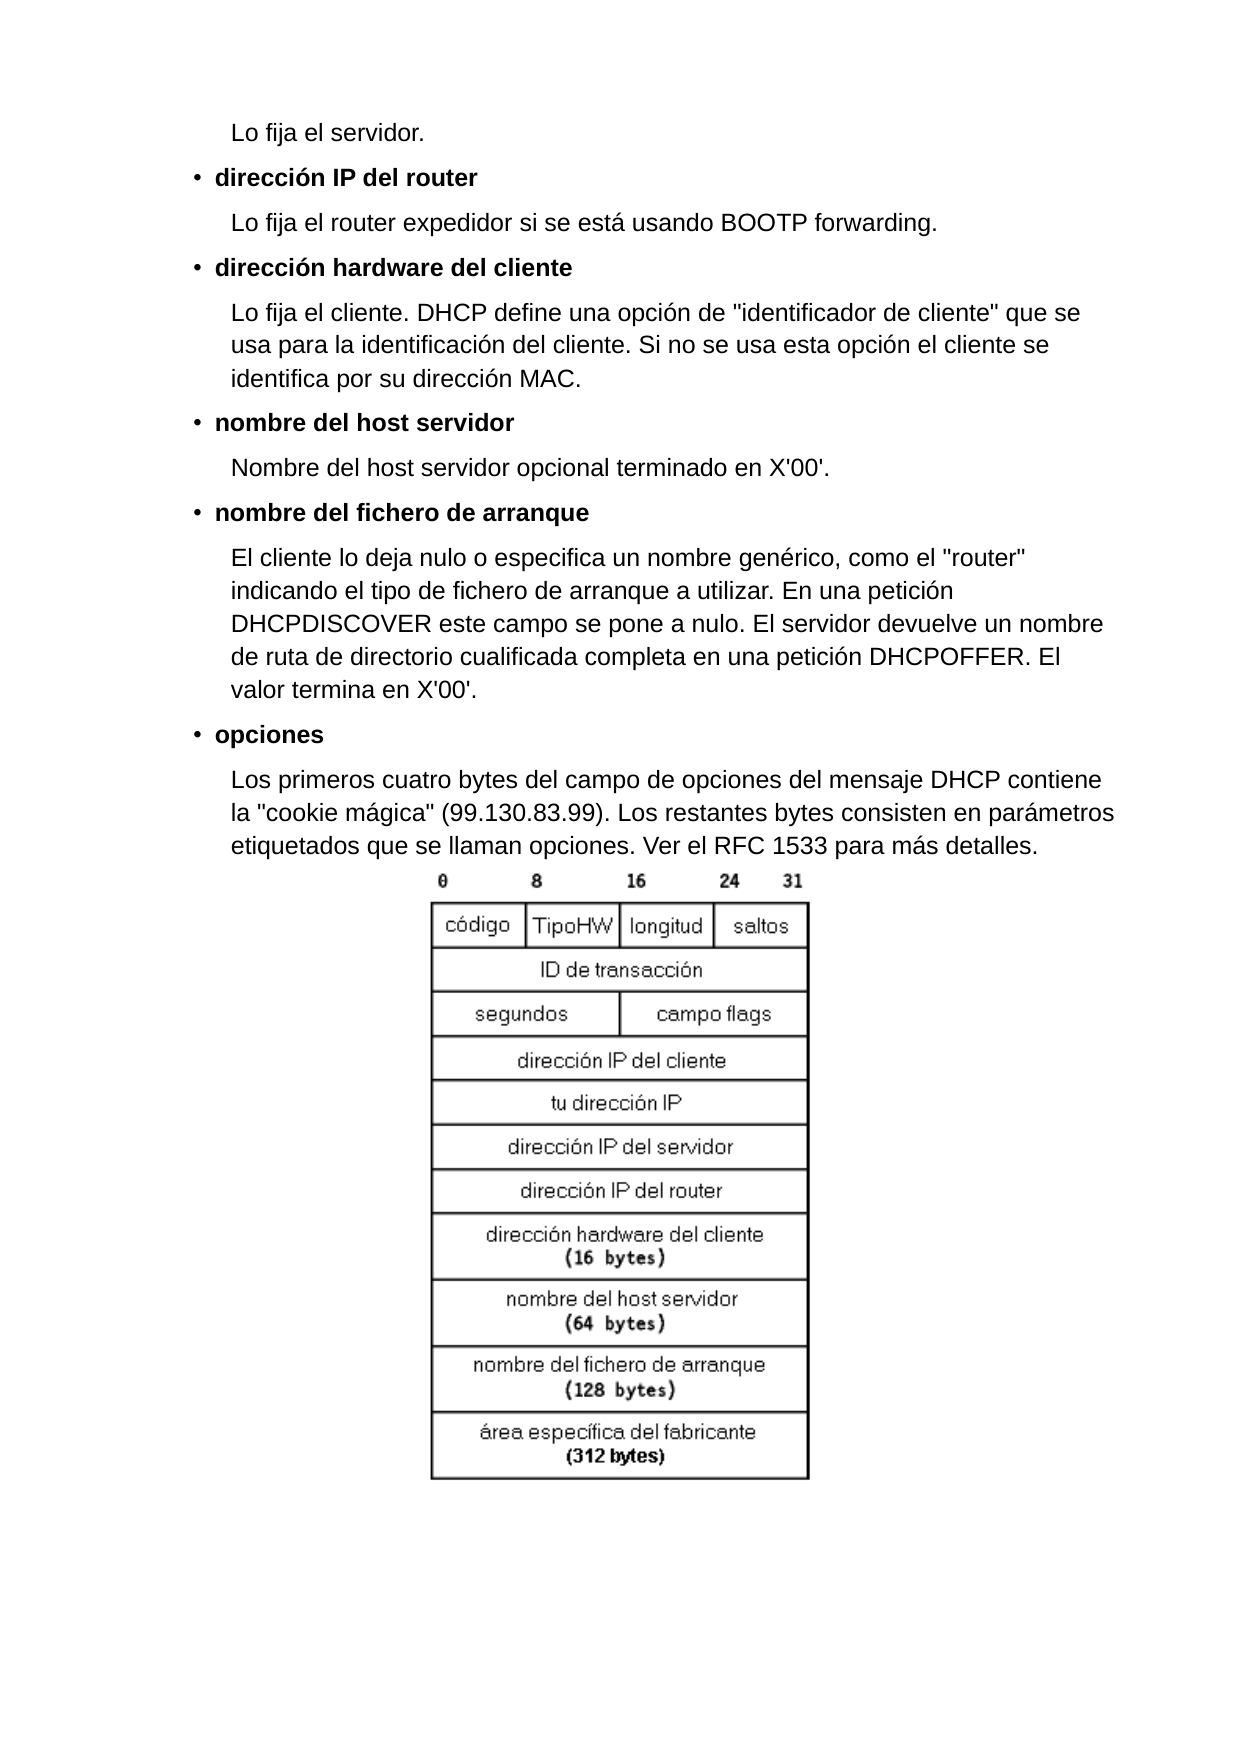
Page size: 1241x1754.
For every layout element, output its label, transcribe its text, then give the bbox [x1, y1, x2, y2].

list nombre del host servidor [193, 408, 1122, 437]
list opciones [193, 720, 1122, 749]
list Lo fija el router expedidor si se está usando BOOTP forwarding. [193, 208, 1122, 237]
list Nombre del host servidor opcional terminado en X'00'. [193, 453, 1122, 482]
list dirección IP del router [193, 163, 1122, 192]
list El cliente lo deja nulo o especifica un nombre genérico, como el "router" indicando el tipo de fichero de arranque a utilizar. En una petición DHCPDISCOVER este campo se pone a nulo. El servidor devuelve un nombre de ruta de directorio cualificada completa en una petición DHCPOFFER. El valor termina en X'00'. [193, 543, 1122, 704]
list dirección hardware del cliente [193, 253, 1122, 281]
list Lo fija el servidor. [193, 118, 1122, 147]
list nombre del fichero de arranque [193, 498, 1122, 527]
list Los primeros cuatro bytes del campo de opciones del mensaje DHCP contiene la "cookie mágica" (99.130.83.99). Los restantes bytes consisten en parámetros etiquetados que se llaman opciones. Ver el RFC 1533 para más detalles. [193, 765, 1122, 859]
list Lo fija el cliente. DHCP define una opción de "identificador de cliente" que se usa para la identificación del cliente. Si no se usa esta opción el cliente se identifica por su dirección MAC. [193, 297, 1122, 392]
picture [420, 863, 820, 1491]
